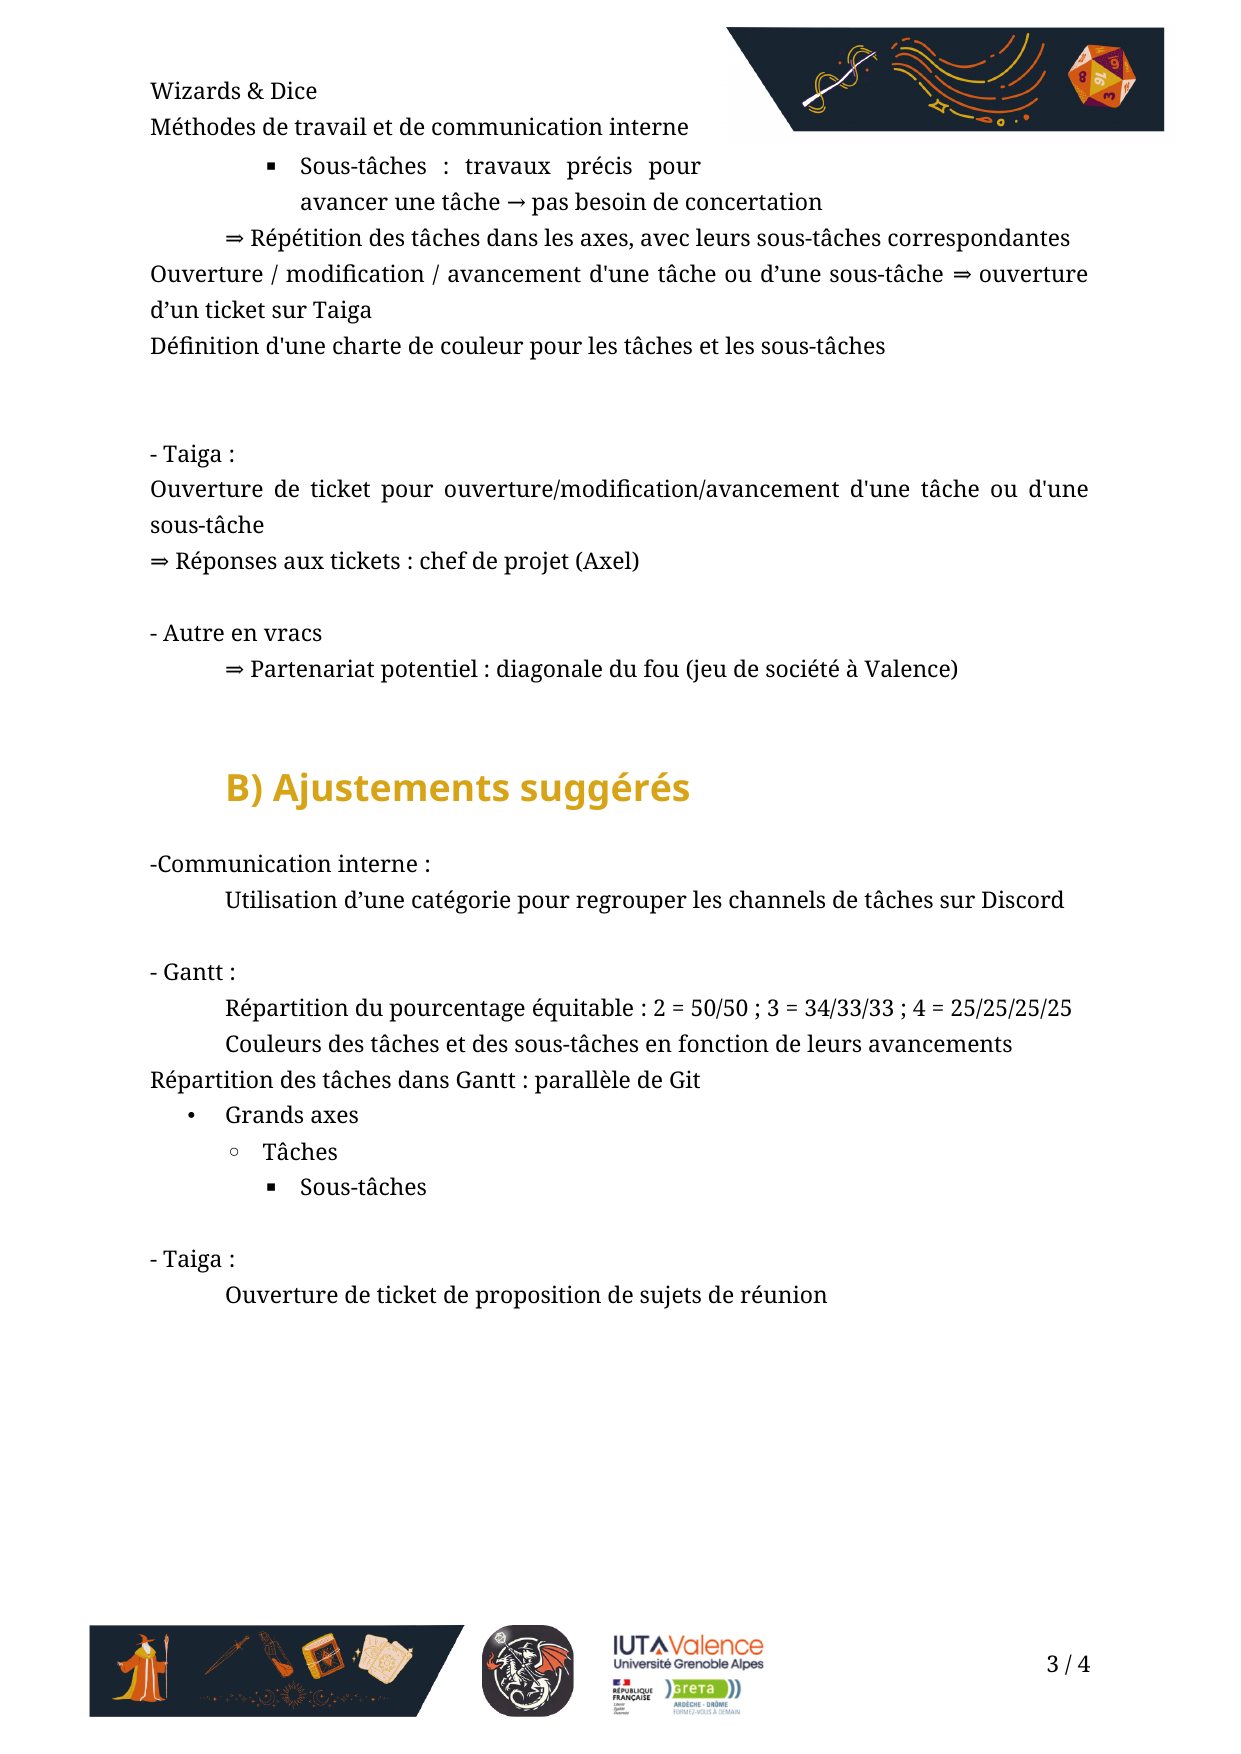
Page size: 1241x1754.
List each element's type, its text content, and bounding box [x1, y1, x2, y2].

text ⇒ Répétition des tâches dans les axes, avec leurs sous-tâches correspondantes [150, 222, 1090, 253]
list Tâches [225, 1135, 1090, 1167]
text Définition d'une charte de couleur pour les tâches et les sous-tâches [150, 330, 1090, 361]
text Ouverture / modification / avancement d'une tâche ou d’une sous-tâche ⇒ ouverture d’un ticket sur Taiga [150, 258, 1090, 325]
text ⇒ Réponses aux tickets : chef de projet (Axel) [150, 545, 1090, 577]
text - Taiga : [150, 1243, 1090, 1274]
picture [720, 18, 1178, 144]
text - Autre en vracs [150, 617, 1090, 648]
text ⇒ Partenariat potentiel : diagonale du fou (jeu de société à Valence) [150, 653, 1090, 684]
text Répartition des tâches dans Gantt : parallèle de Git [150, 1063, 1090, 1095]
text - Gantt : [150, 956, 1090, 987]
text Ouverture de ticket de proposition de sujets de réunion [150, 1279, 1090, 1310]
picture [81, 1614, 788, 1726]
text Ouverture de ticket pour ouverture/modification/avancement d'une tâche ou d'une sous-tâche [150, 473, 1090, 541]
text Répartition du pourcentage équitable : 2 = 50/50 ; 3 = 34/33/33 ; 4 = 25/25/25/25 [150, 992, 1090, 1023]
text Utilisation d’une catégorie pour regrouper les channels de tâches sur Discord [150, 884, 1090, 915]
list Grands axes [187, 1099, 1090, 1131]
list Sous-tâches [262, 1171, 1090, 1203]
list Sous-tâches : travaux précis pour avancer une tâche → pas besoin de concertation [262, 150, 1090, 217]
text -Communication interne : [150, 848, 1090, 879]
subtitle B) Ajustements suggérés [225, 761, 1090, 812]
text Couleurs des tâches et des sous-tâches en fonction de leurs avancements [150, 1028, 1090, 1059]
text - Taiga : [150, 437, 1090, 469]
